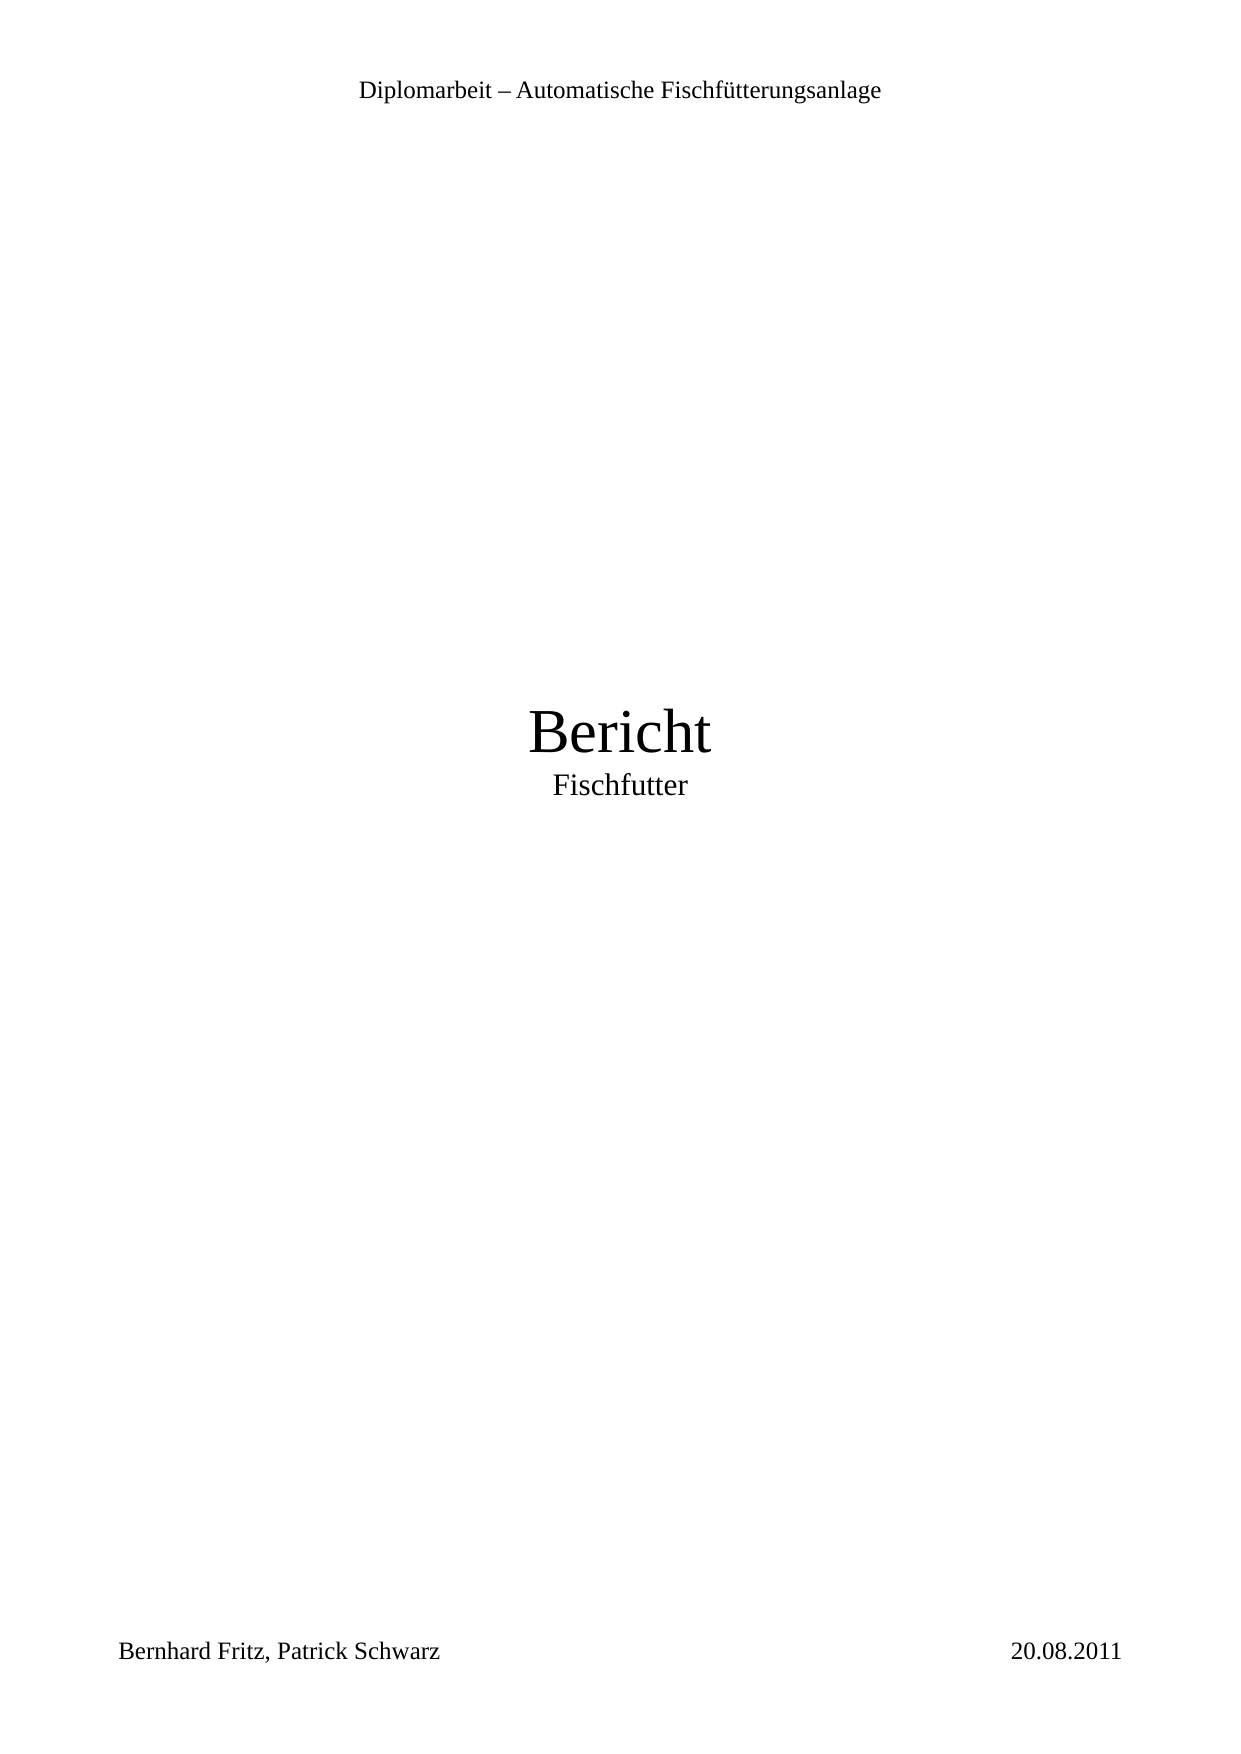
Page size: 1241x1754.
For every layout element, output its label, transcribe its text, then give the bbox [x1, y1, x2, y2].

text Bericht [118, 694, 1122, 766]
text Fischfutter [118, 766, 1122, 802]
